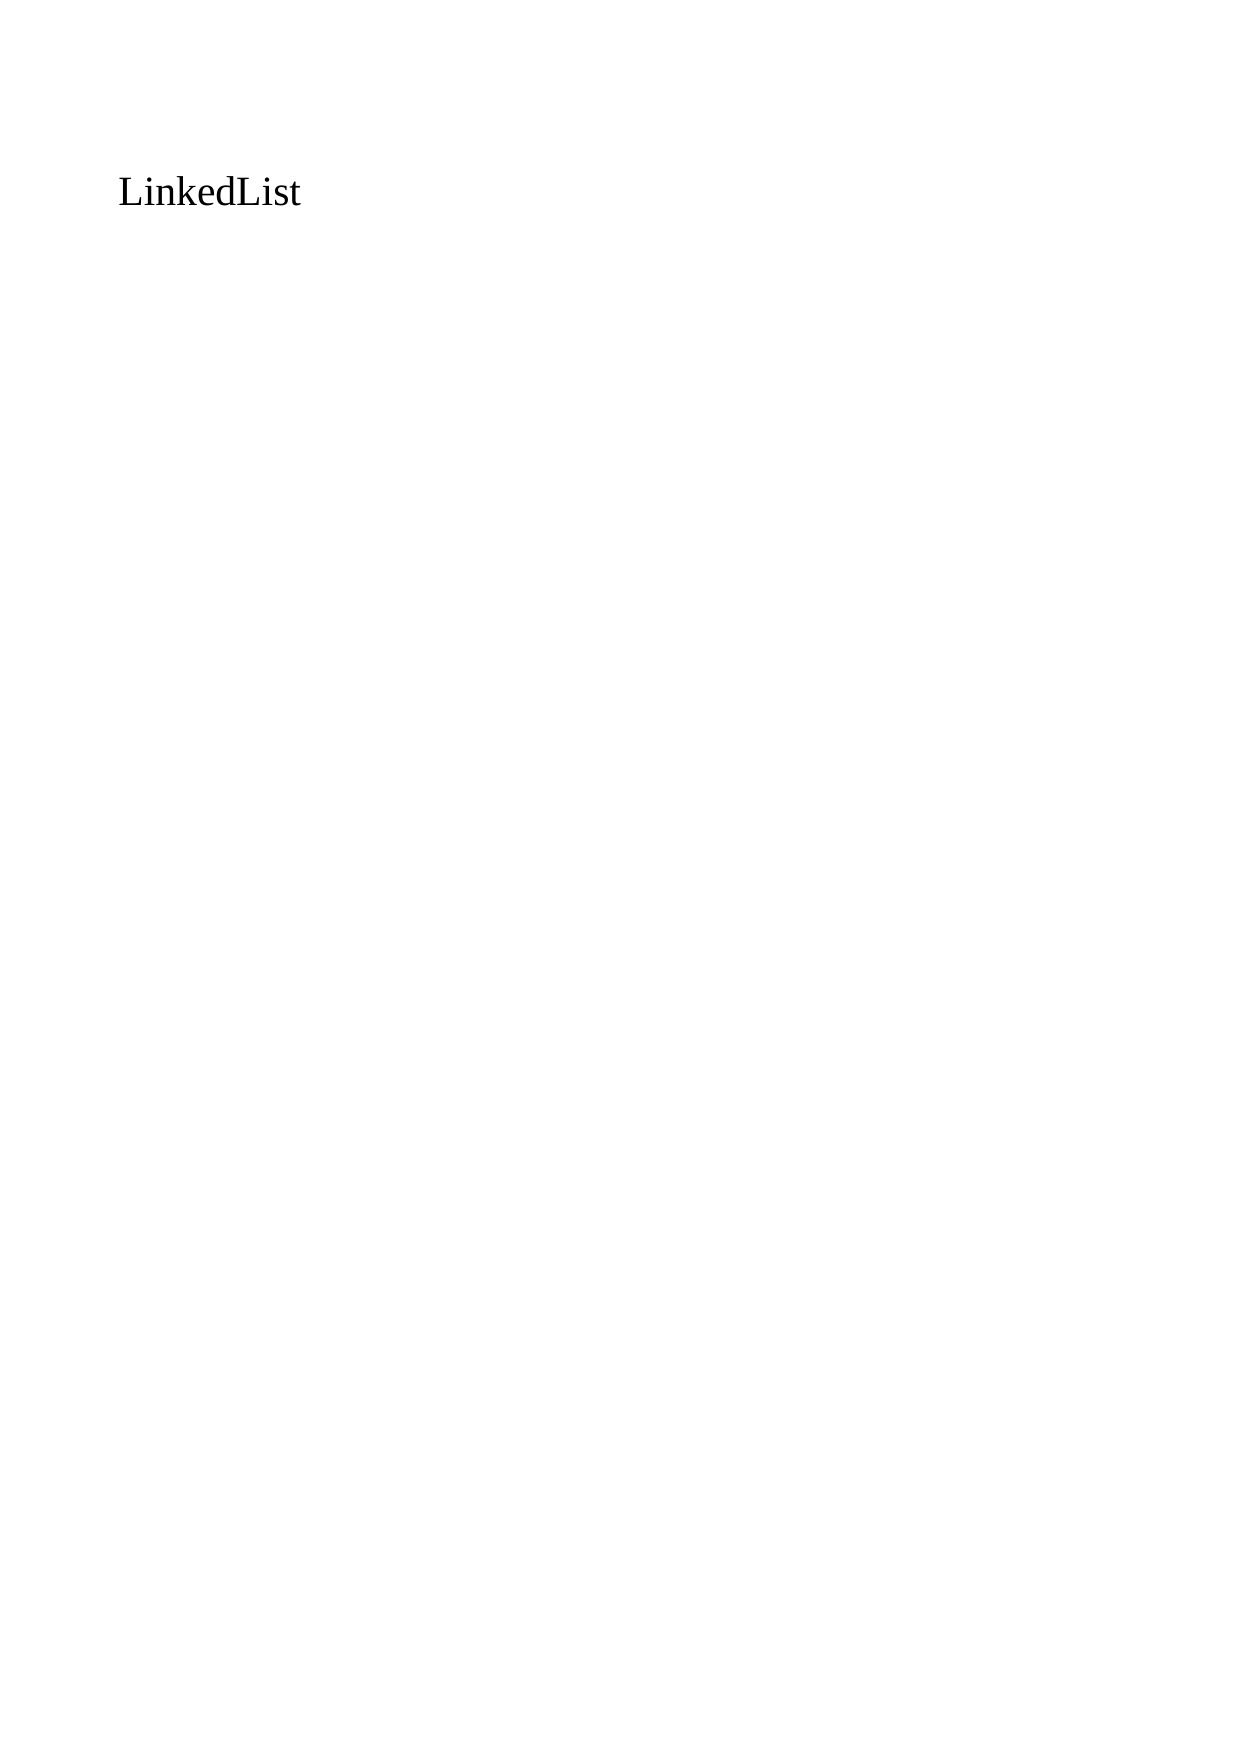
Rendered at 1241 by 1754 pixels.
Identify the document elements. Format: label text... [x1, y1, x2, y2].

text LinkedList [118, 166, 1122, 214]
